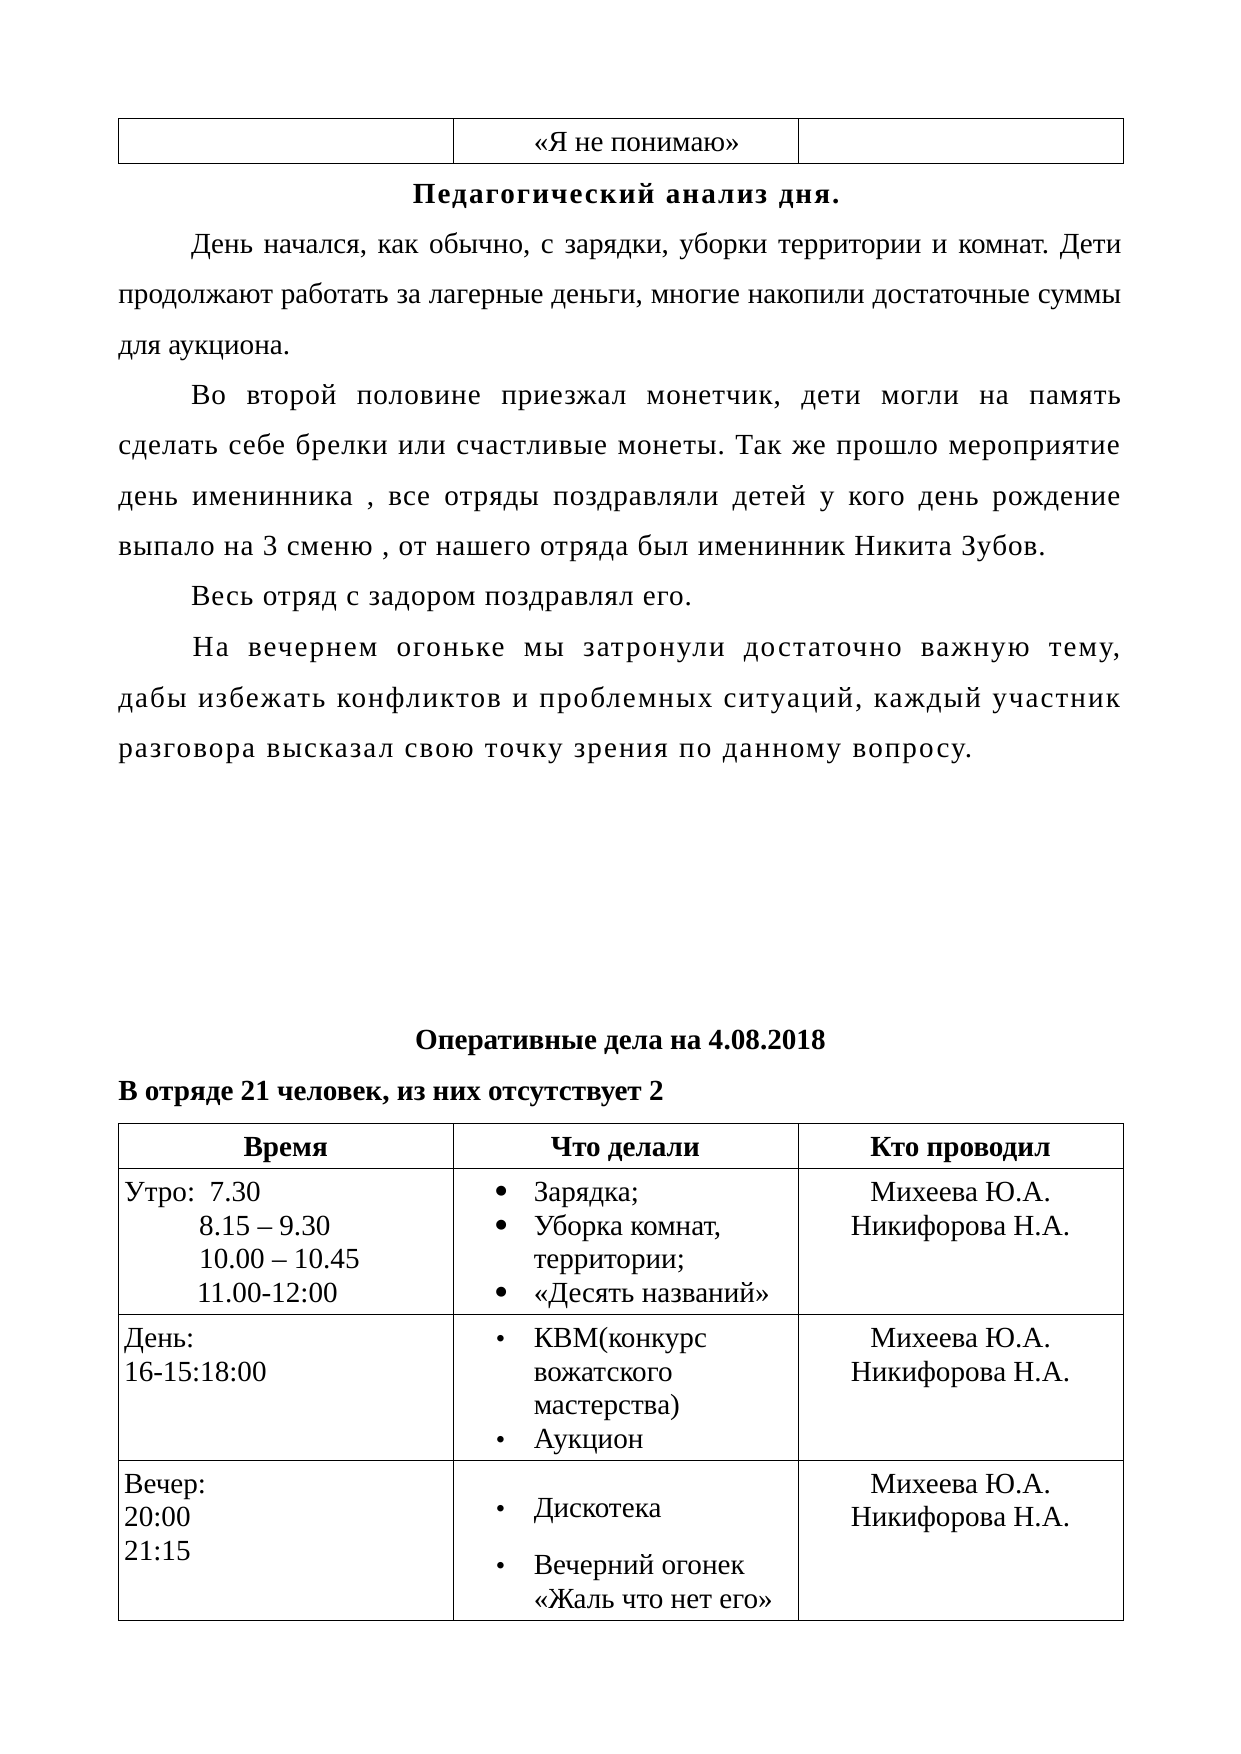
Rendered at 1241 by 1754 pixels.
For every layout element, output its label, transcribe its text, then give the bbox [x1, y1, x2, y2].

table_cell Михеева Ю.А. Никифорова Н.А. [799, 1315, 1123, 1460]
table_cell Утро: 7.30 8.15 – 9.30 10.00 – 10.45 11.00-12:00 [119, 1169, 453, 1314]
table_cell Вечер: 20:00 21:15 [119, 1461, 453, 1620]
table_header Время [119, 1124, 453, 1168]
text На вечернем огоньке мы затронули достаточно важную тему, дабы избежать конфликтов и проблемных ситуаций, каждый участник разговора высказал свою точку зрения по данному вопросу. [118, 629, 1122, 763]
table_cell День: 16-15:18:00 [119, 1315, 453, 1460]
table_cell Дискотека Вечерний огонек «Жаль что нет его» [454, 1461, 798, 1620]
table_header Что делали [454, 1124, 798, 1168]
text Во второй половине приезжал монетчик, дети могли на память сделать себе брелки или счастливые монеты. Так же прошло мероприятие день именинника , все отряды поздравляли детей у кого день рождение выпало на 3 сменю , от нашего отряда был именинник Никита Зубов. [118, 377, 1122, 562]
text Оперативные дела на 4.08.2018 [118, 1022, 1122, 1056]
table_cell «Я не понимаю» [454, 119, 798, 163]
text В отряде 21 человек, из них отсутствует 2 [118, 1073, 1122, 1106]
table_cell Зарядка; Уборка комнат, территории; «Десять названий» [454, 1169, 798, 1314]
table_cell [119, 119, 453, 163]
text Весь отряд с задором поздравлял его. [118, 578, 1122, 612]
table_cell [799, 119, 1123, 163]
table_cell КВМ(конкурс вожатского мастерства) Аукцион [454, 1315, 798, 1460]
table_header Кто проводил [799, 1124, 1123, 1168]
text День начался, как обычно, с зарядки, уборки территории и комнат. Дети продолжают работать за лагерные деньги, многие накопили достаточные суммы для аукциона. [118, 226, 1122, 360]
text Педагогический анализ дня. [118, 176, 1122, 209]
table_cell Михеева Ю.А. Никифорова Н.А. [799, 1461, 1123, 1620]
table_cell Михеева Ю.А. Никифорова Н.А. [799, 1169, 1123, 1314]
